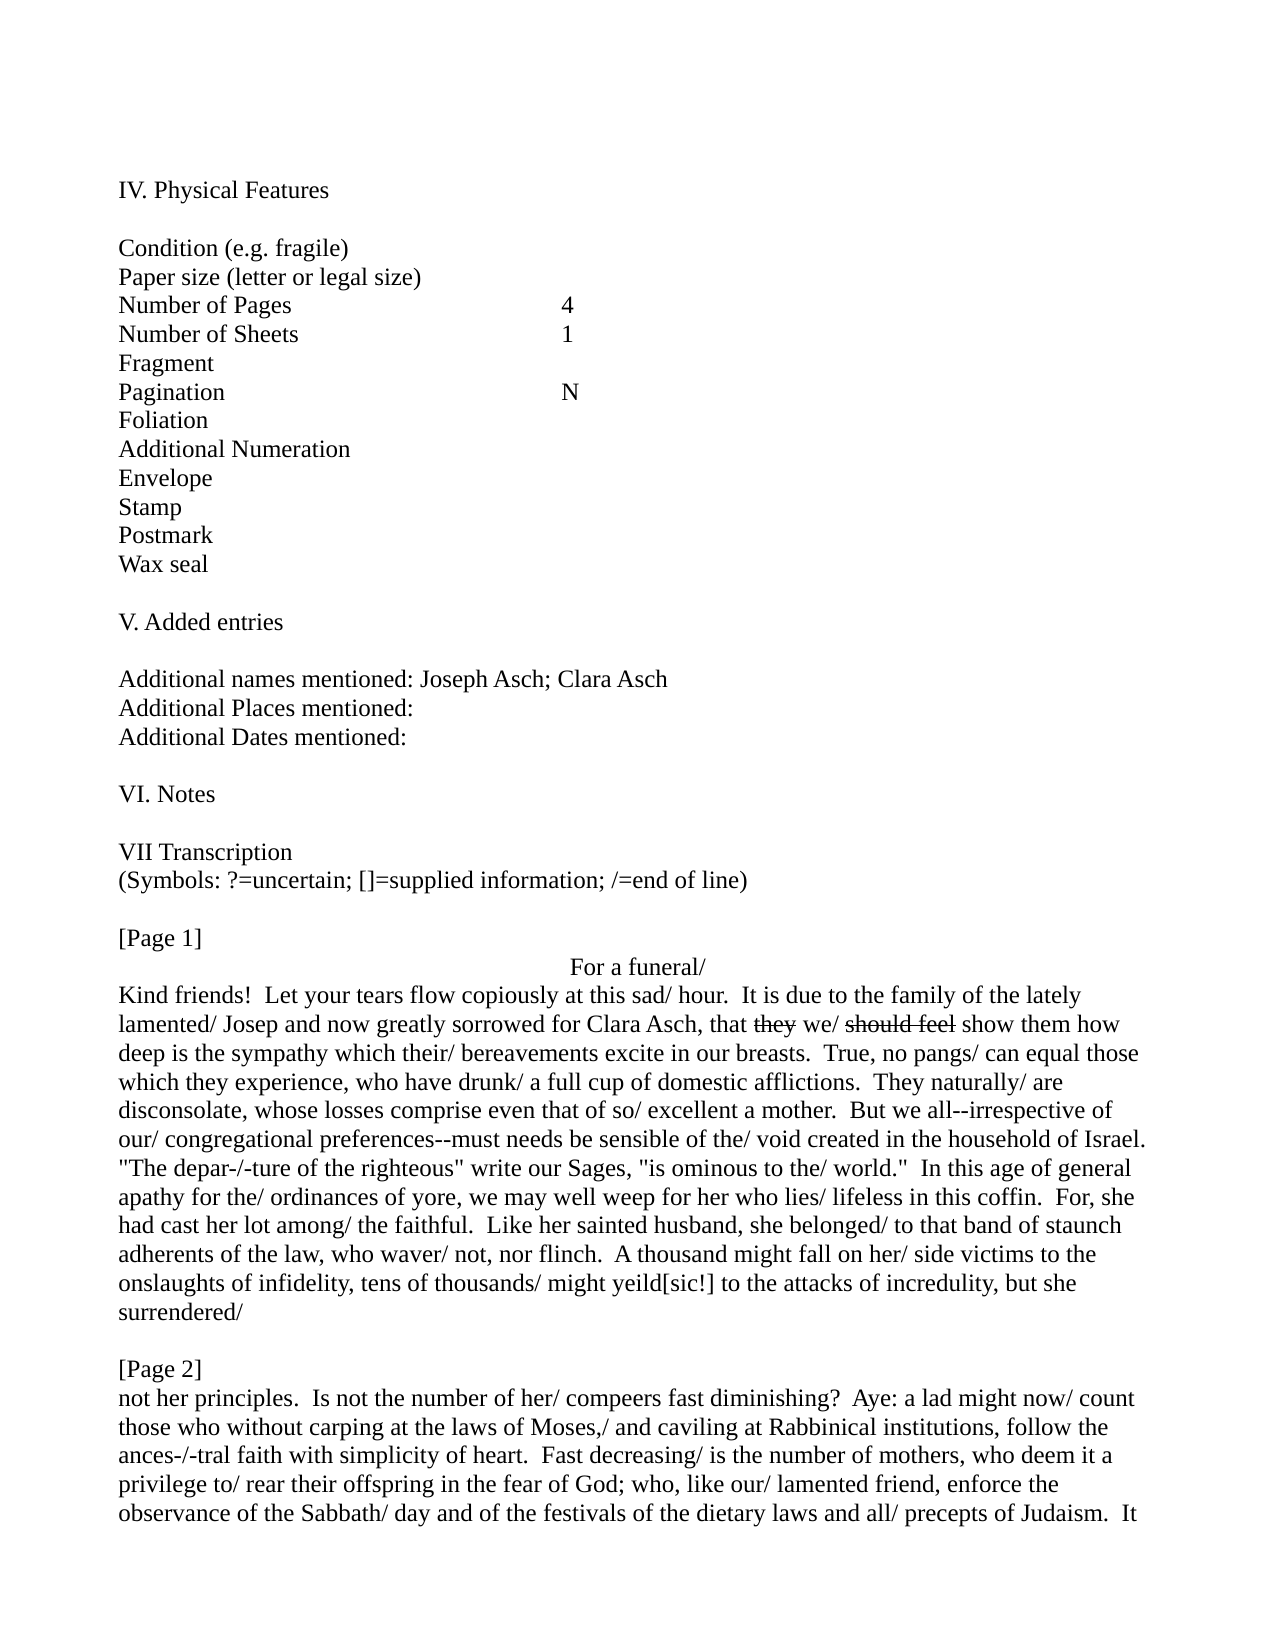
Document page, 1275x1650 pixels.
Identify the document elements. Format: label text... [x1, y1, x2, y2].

text IV. Physical Features [118, 176, 1157, 204]
text Additional Places mentioned: [118, 693, 1157, 722]
text Paper size (letter or legal size) [118, 262, 1157, 291]
text VII Transcription [118, 837, 1157, 866]
text Foliation [118, 406, 1157, 434]
text For a funeral/ [118, 952, 1157, 981]
text Additional Numeration [118, 434, 1157, 463]
text Kind friends! Let your tears flow copiously at this sad/ hour. It is due to the family of the lately lamented/ Josep and now greatly sorrowed for Clara Asch, that they we/ should feel show them how deep is the sympathy which their/ bereavements excite in our breasts. True, no pangs/ can equal those which they experience, who have drunk/ a full cup of domestic afflictions. They naturally/ are disconsolate, whose losses comprise even that of so/ excellent a mother. But we all--irrespective of our/ congregational preferences--must needs be sensible of the/ void created in the household of Israel. "The depar-/-ture of the righteous" write our Sages, "is ominous to the/ world." In this age of general apathy for the/ ordinances of yore, we may well weep for her who lies/ lifeless in this coffin. For, she had cast her lot among/ the faithful. Like her sainted husband, she belonged/ to that band of staunch adherents of the law, who waver/ not, nor flinch. A thousand might fall on her/ side victims to the onslaughts of infidelity, tens of thousands/ might yeild[sic!] to the attacks of incredulity, but she surrendered/ [118, 981, 1157, 1326]
text VI. Notes [118, 779, 1157, 808]
text Wax seal [118, 549, 1157, 578]
text Envelope [118, 463, 1157, 492]
text Number of Sheets 1 [118, 319, 1157, 348]
text [Page 2] [118, 1354, 1157, 1383]
text Postma rk [118, 521, 1157, 549]
text Stamp [118, 492, 1157, 521]
text (Symbols: ?=uncertain; []=supplied information; /=end of line) [118, 866, 1157, 894]
text V. Added entries [118, 607, 1157, 636]
text Condition (e.g. fragile) [118, 233, 1157, 262]
text Pagination N [118, 377, 1157, 406]
text Number of Pages 4 [118, 291, 1157, 319]
text Additional names mentioned: Joseph Asch; Clara Asch [118, 664, 1157, 693]
text not her principles. Is not the number of her/ compeers fast diminishing? Aye: a lad might now/ count those who without carping at the laws of Moses,/ and caviling at Rabbinical institutions, follow the ances-/-tral faith with simplicity of heart. Fast decreasing/ is the number of mothers, who deem it a privilege to/ rear their offspring in the fear of God; who, like our/ lamented friend, enforce the observance of the Sabbath/ day and of the festivals of the dietary laws and all/ precepts of Judaism. It [118, 1383, 1157, 1527]
text [Page 1] [118, 923, 1157, 952]
text Additional Dates mentioned: [118, 722, 1157, 751]
text Fragment [118, 348, 1157, 377]
